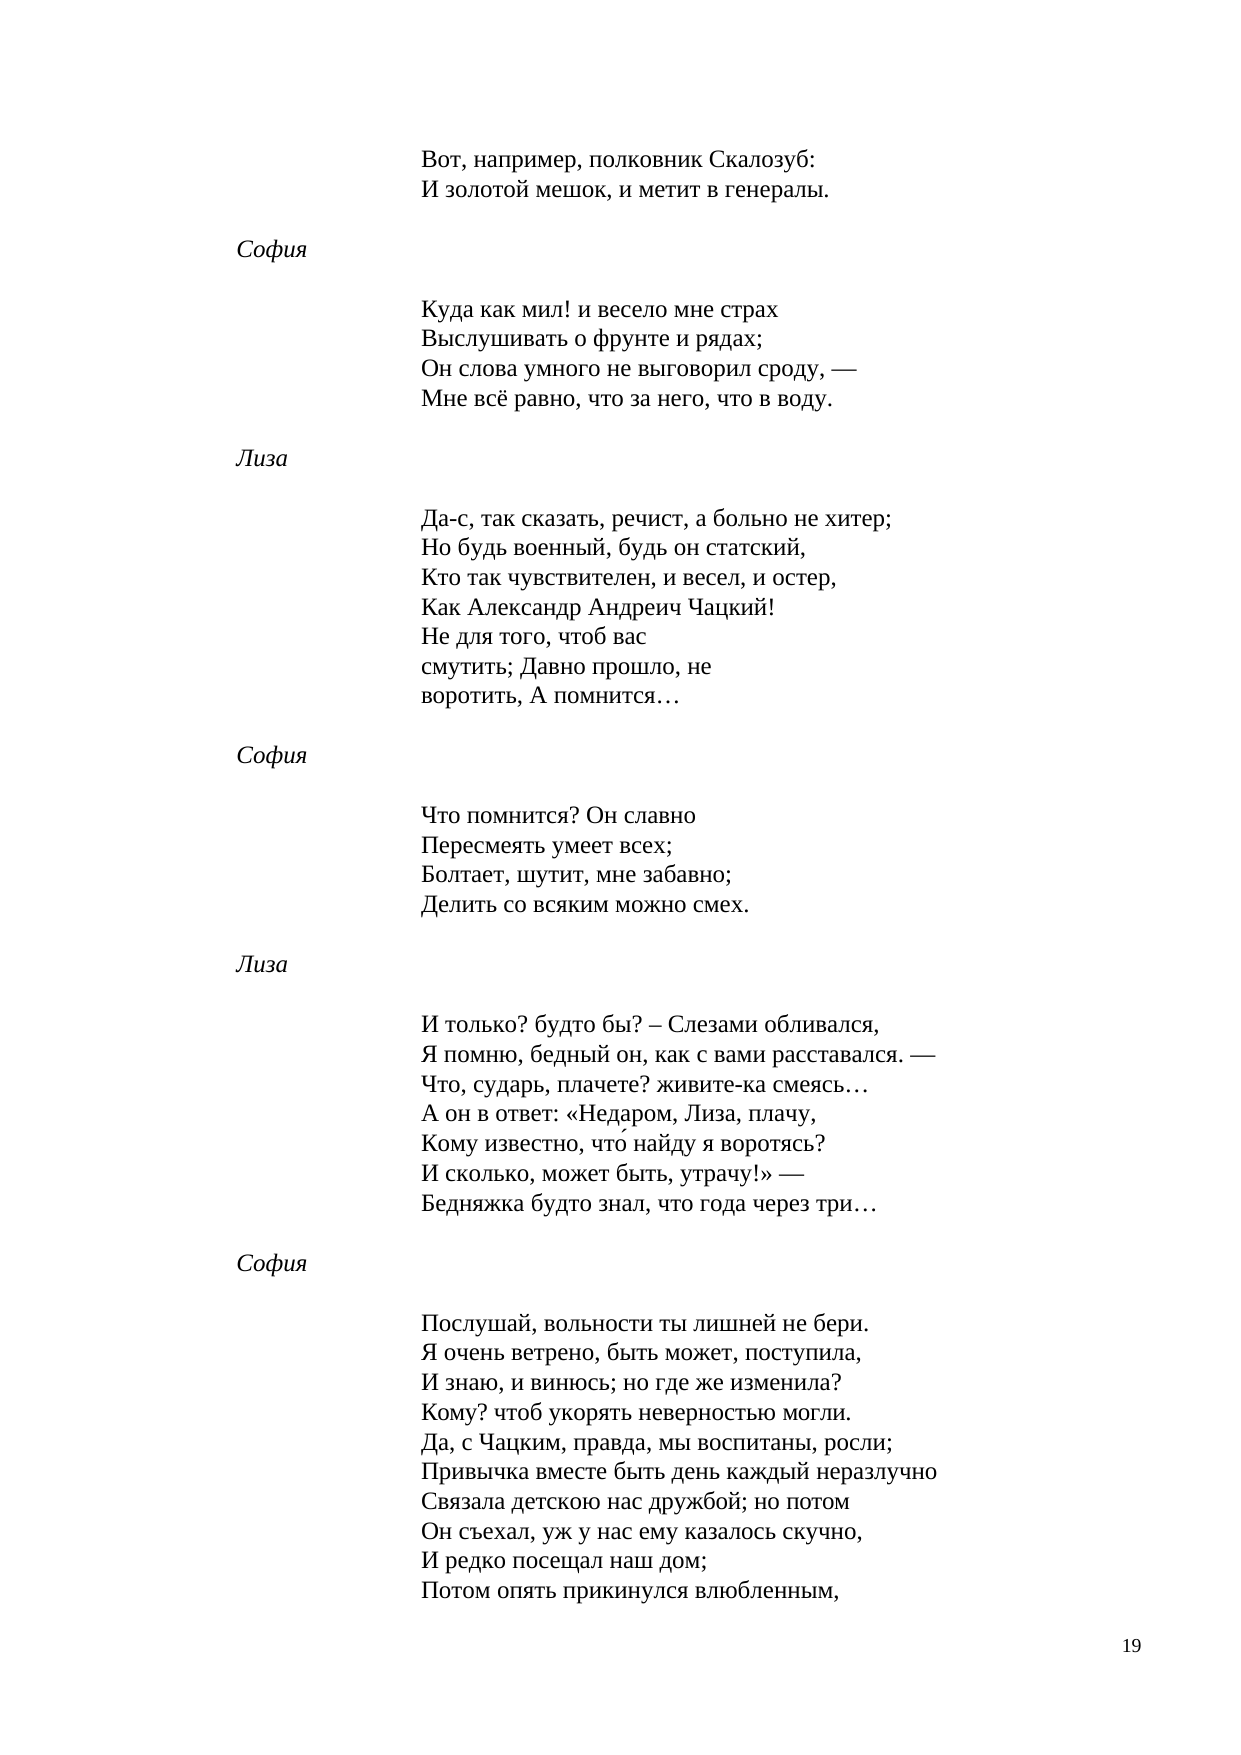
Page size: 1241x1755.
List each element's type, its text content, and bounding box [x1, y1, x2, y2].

text А он в ответ: «Недаром, Лиза, плачу, Кому известно, что́ найду я воротясь? И сколько, может быть, утрачу!» — [421, 1098, 832, 1186]
text Не для того, чтоб вас смутить; Давно прошло, не воротить, А помнится… [421, 621, 745, 709]
text Потом опять прикинулся влюбленным, [421, 1575, 1168, 1604]
text И только? будто бы? – Слезами обливался, [421, 1009, 1168, 1038]
text Кому? чтоб укорять неверностью могли. [421, 1397, 1168, 1425]
text Послушай, вольности ты лишней не бери. Я очень ветрено, быть может, поступила, И знаю, и винюсь; но где же изменила? [421, 1308, 871, 1396]
text Он слова умного не выговорил сроду, — Мне всё равно, что за него, что в воду. [421, 353, 859, 412]
text Я помню, бедный он, как с вами расставался. — Что, сударь, плачете? живите-ка смеясь… [421, 1039, 946, 1097]
text Куда как мил! и весело мне страх Выслушивать о фрунте и рядах; [421, 294, 893, 352]
text Да, с Чацким, правда, мы воспитаны, росли; Привычка вместе быть день каждый неразлучно Связала детскою нас дружбой; но потом [421, 1427, 946, 1514]
text Бедняжка будто знал, что года через три… [421, 1188, 1168, 1216]
text Лиза [236, 443, 1168, 471]
text Лиза [236, 949, 1168, 978]
text София [236, 740, 1168, 769]
text София [236, 1248, 1168, 1276]
text Вот, например, полковник Скалозуб: И золотой мешок, и метит в генералы. [421, 144, 832, 203]
text Он съехал, уж у нас ему казалось скучно, И редко посещал наш дом; [421, 1516, 878, 1574]
text Кто так чувствителен, и весел, и остер, Как Александр Андреич Чацкий! [421, 562, 839, 620]
text Да-с, так сказать, речист, а больно не хитер; Но будь военный, будь он статский, [421, 503, 918, 561]
text Что помнится? Он славно Пересмеять умеет всех; Болтает, шутит, мне забавно; Делить со всяким можно смех. [421, 800, 758, 918]
text София [236, 234, 1168, 263]
